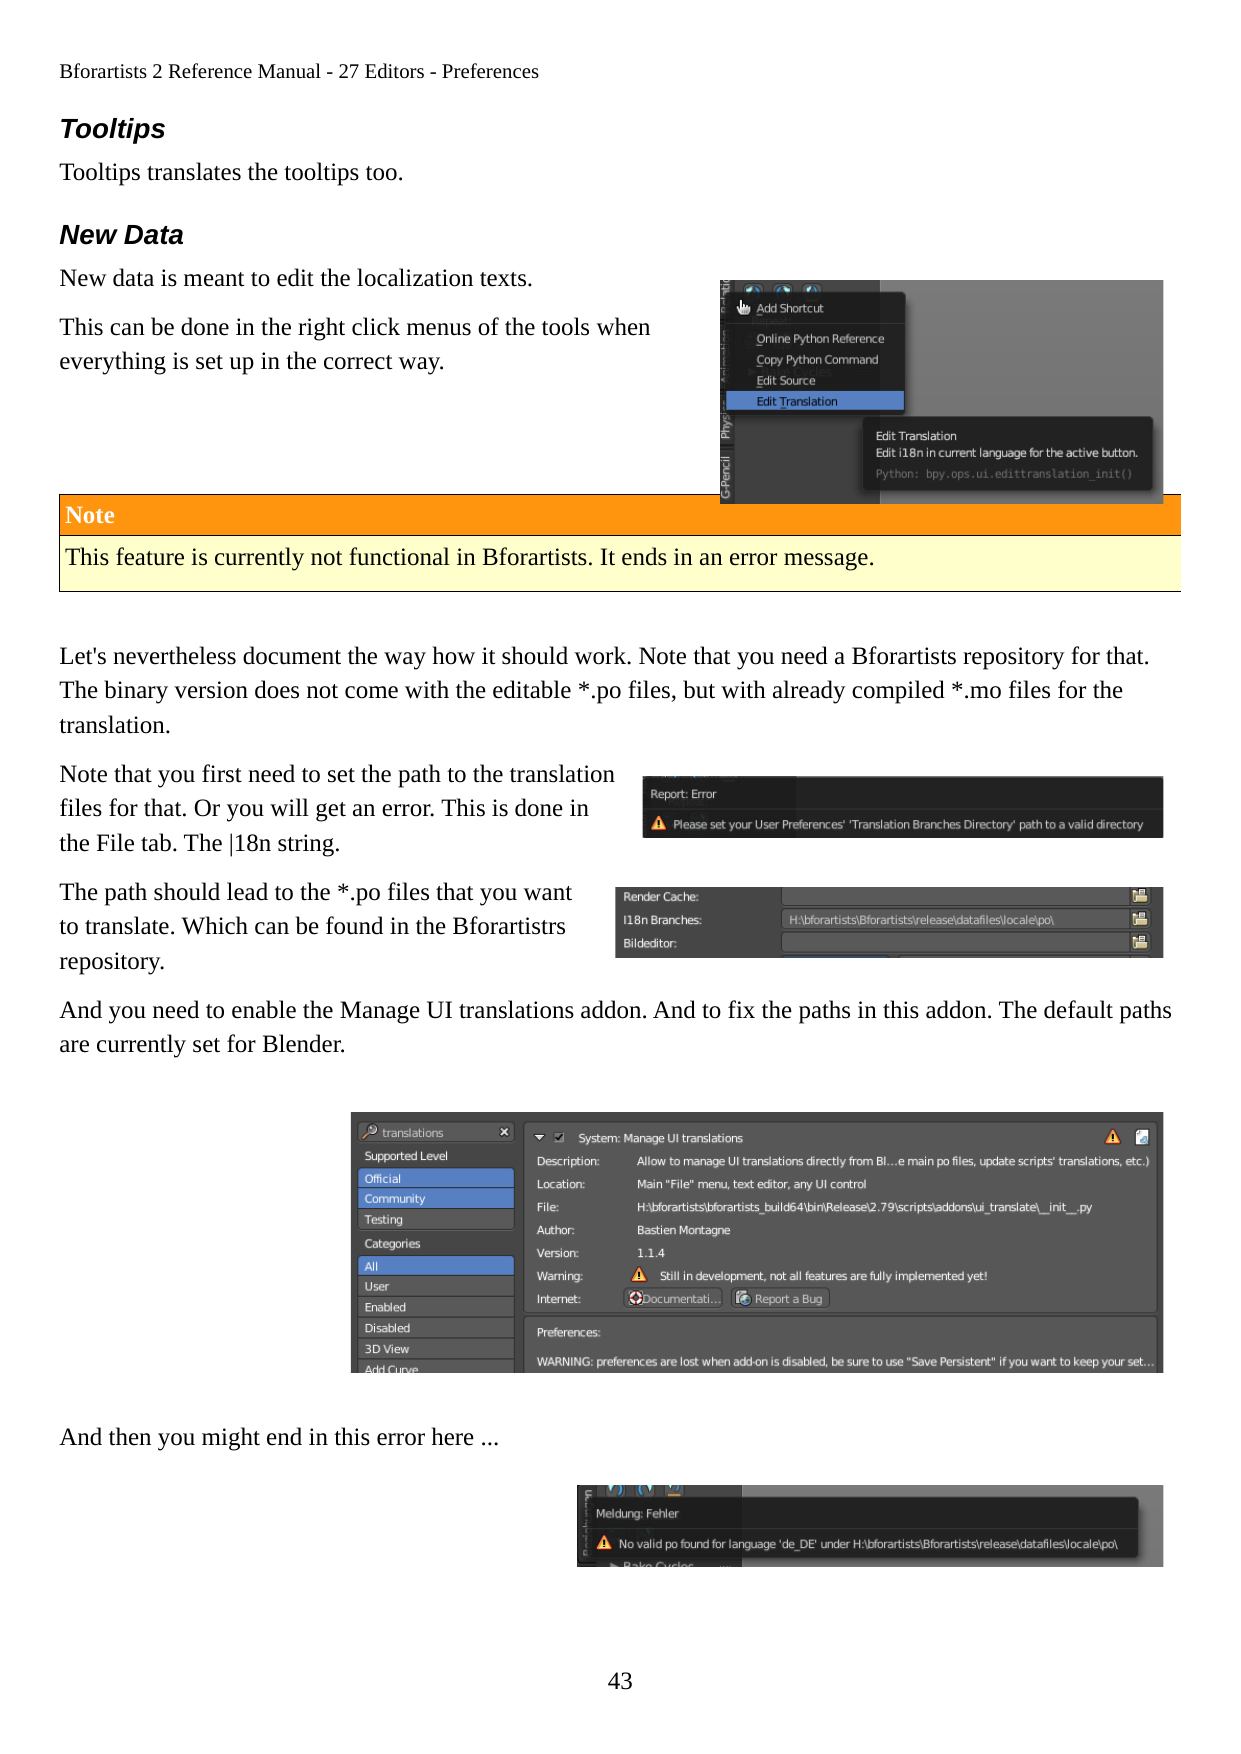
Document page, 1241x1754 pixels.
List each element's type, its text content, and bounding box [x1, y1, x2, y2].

text The path should lead to the *.po files that you want to translate. Which can be found in the Bforartistrs repository. [59, 877, 1181, 974]
subtitle New Data [59, 218, 1181, 250]
text This can be done in the right click menus of the tools when everything is set up in the correct way. [59, 312, 720, 375]
text And then you might end in this error here ... [59, 1422, 1181, 1451]
picture [350, 1112, 1164, 1373]
text Let's nevertheless document the way how it should work. Note that you need a Bforartists repository for that. The binary version does not come with the editable *.po files, but with already compiled *.mo files for the translation. [59, 641, 1181, 738]
table_cell This feature is currently not functional in Bforartists. It ends in an error message. [60, 536, 1181, 591]
picture [720, 280, 1164, 504]
picture [642, 776, 1164, 838]
table_header Note [60, 495, 1181, 535]
text New data is meant to edit the localization texts. [59, 263, 1181, 292]
text Note that you first need to set the path to the translation files for that. Or you will get an error. This is done in the File tab. The |18n string. [59, 759, 1181, 857]
subtitle Tooltips [59, 113, 1181, 144]
text Tooltips translates the tooltips too. [59, 157, 1181, 186]
picture [577, 1485, 1164, 1567]
picture [615, 887, 1164, 958]
text And you need to enable the Manage UI translations addon. And to fix the paths in this addon. The default paths are currently set for Blender. [59, 995, 1181, 1058]
